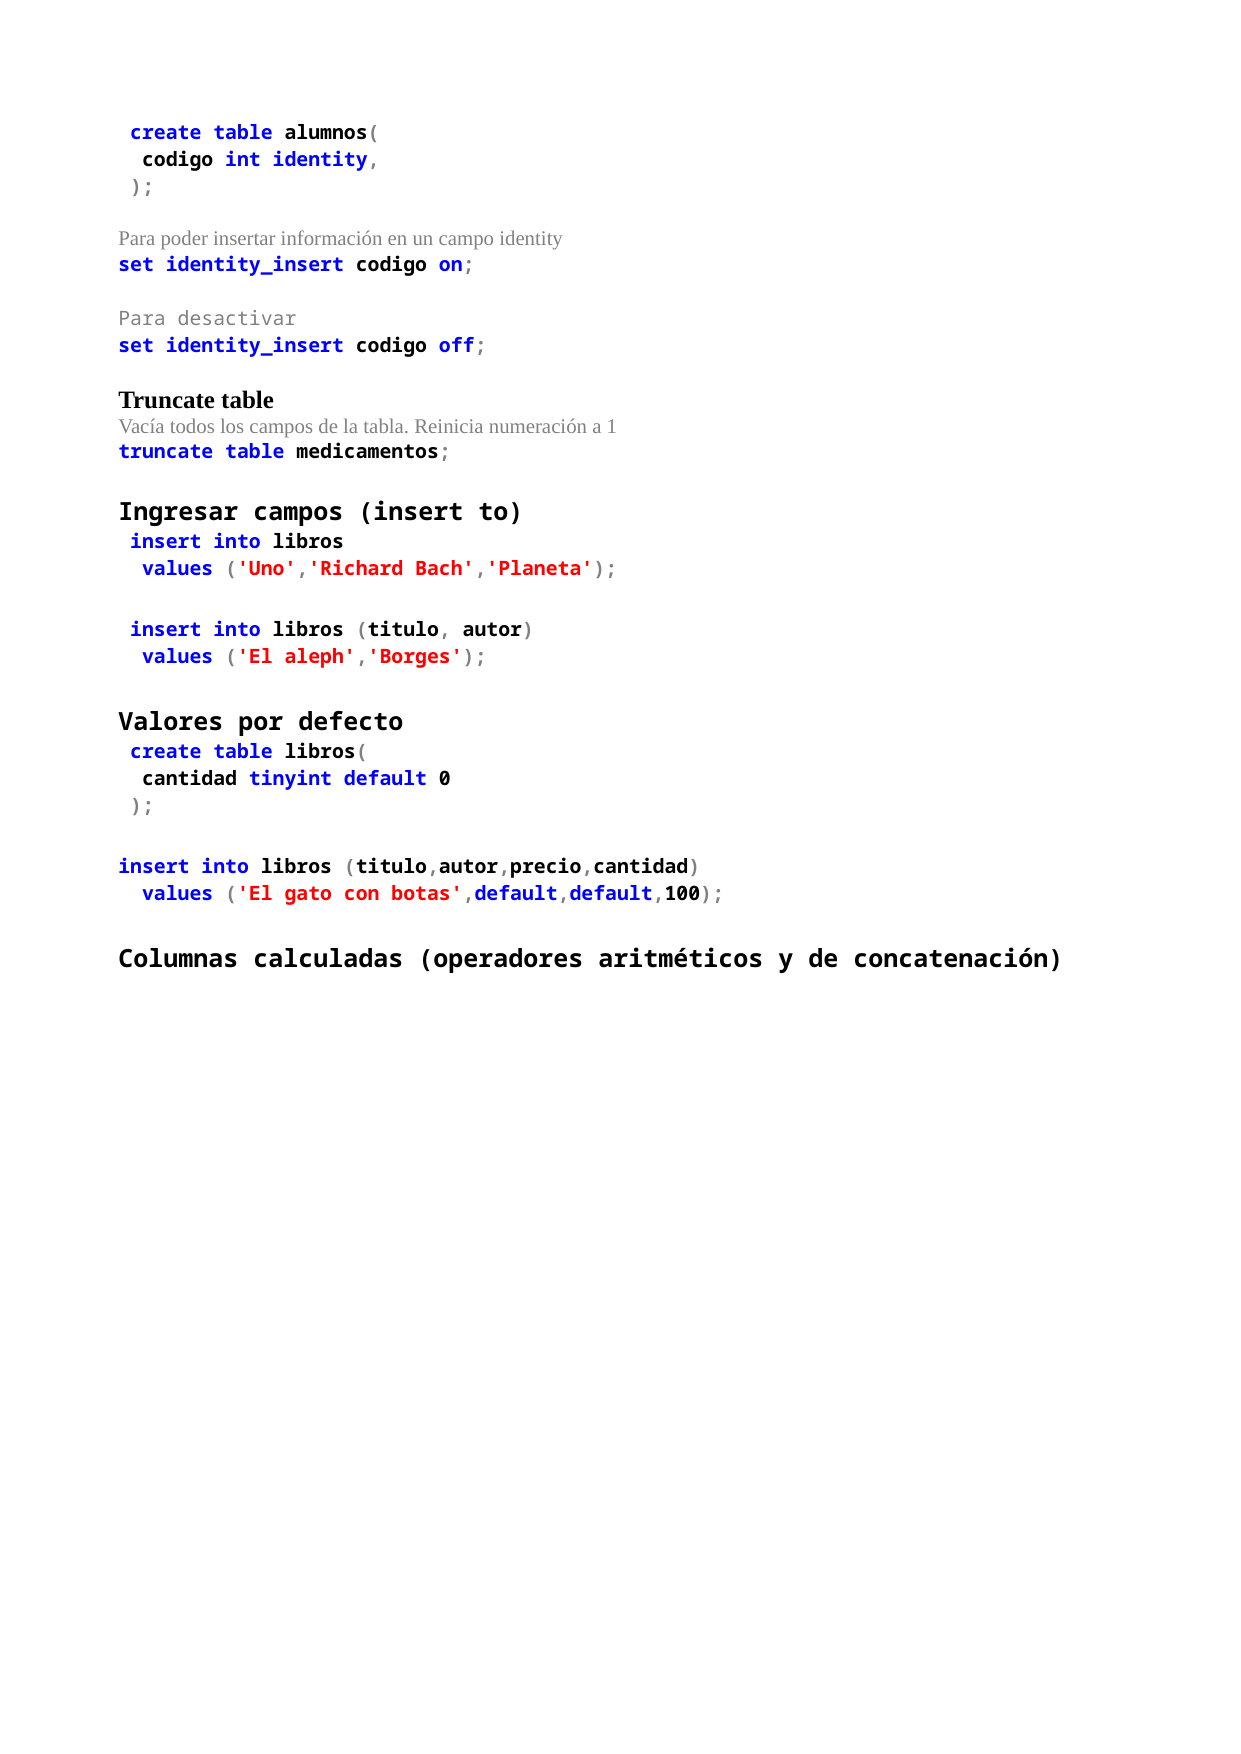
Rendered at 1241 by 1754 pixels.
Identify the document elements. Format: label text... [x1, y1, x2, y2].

text Truncate table [118, 385, 1122, 414]
text insert into libros (titulo, autor) [118, 616, 1122, 643]
text ); [118, 792, 1122, 819]
text set identity_insert codigo off; [118, 331, 1122, 358]
text Ingresar campos (insert to) [118, 493, 1122, 528]
text Vacía todos los campos de la tabla. Reinicia numeración a 1 [118, 414, 1122, 438]
text ); [118, 172, 1122, 199]
text Para desactivar [118, 304, 1122, 331]
text insert into libros [118, 528, 1122, 554]
text set identity_insert codigo on; [118, 250, 1122, 277]
text values ('El gato con botas',default,default,100); [118, 880, 1122, 907]
text truncate table medicamentos; [118, 438, 1122, 465]
text Valores por defecto [118, 704, 1122, 738]
text insert into libros (titulo,autor,precio,cantidad) [118, 853, 1122, 880]
text cantidad tinyint default 0 [118, 765, 1122, 792]
text create table libros( [118, 738, 1122, 765]
text values ('El aleph','Borges'); [118, 643, 1122, 669]
text codigo int identity, [118, 145, 1122, 172]
text Columnas calculadas (operadores aritméticos y de concatenación) [118, 941, 1122, 975]
text values ('Uno','Richard Bach','Planeta'); [118, 554, 1122, 582]
text create table alumnos( [118, 118, 1122, 145]
text Para poder insertar información en un campo identity [118, 226, 1122, 250]
